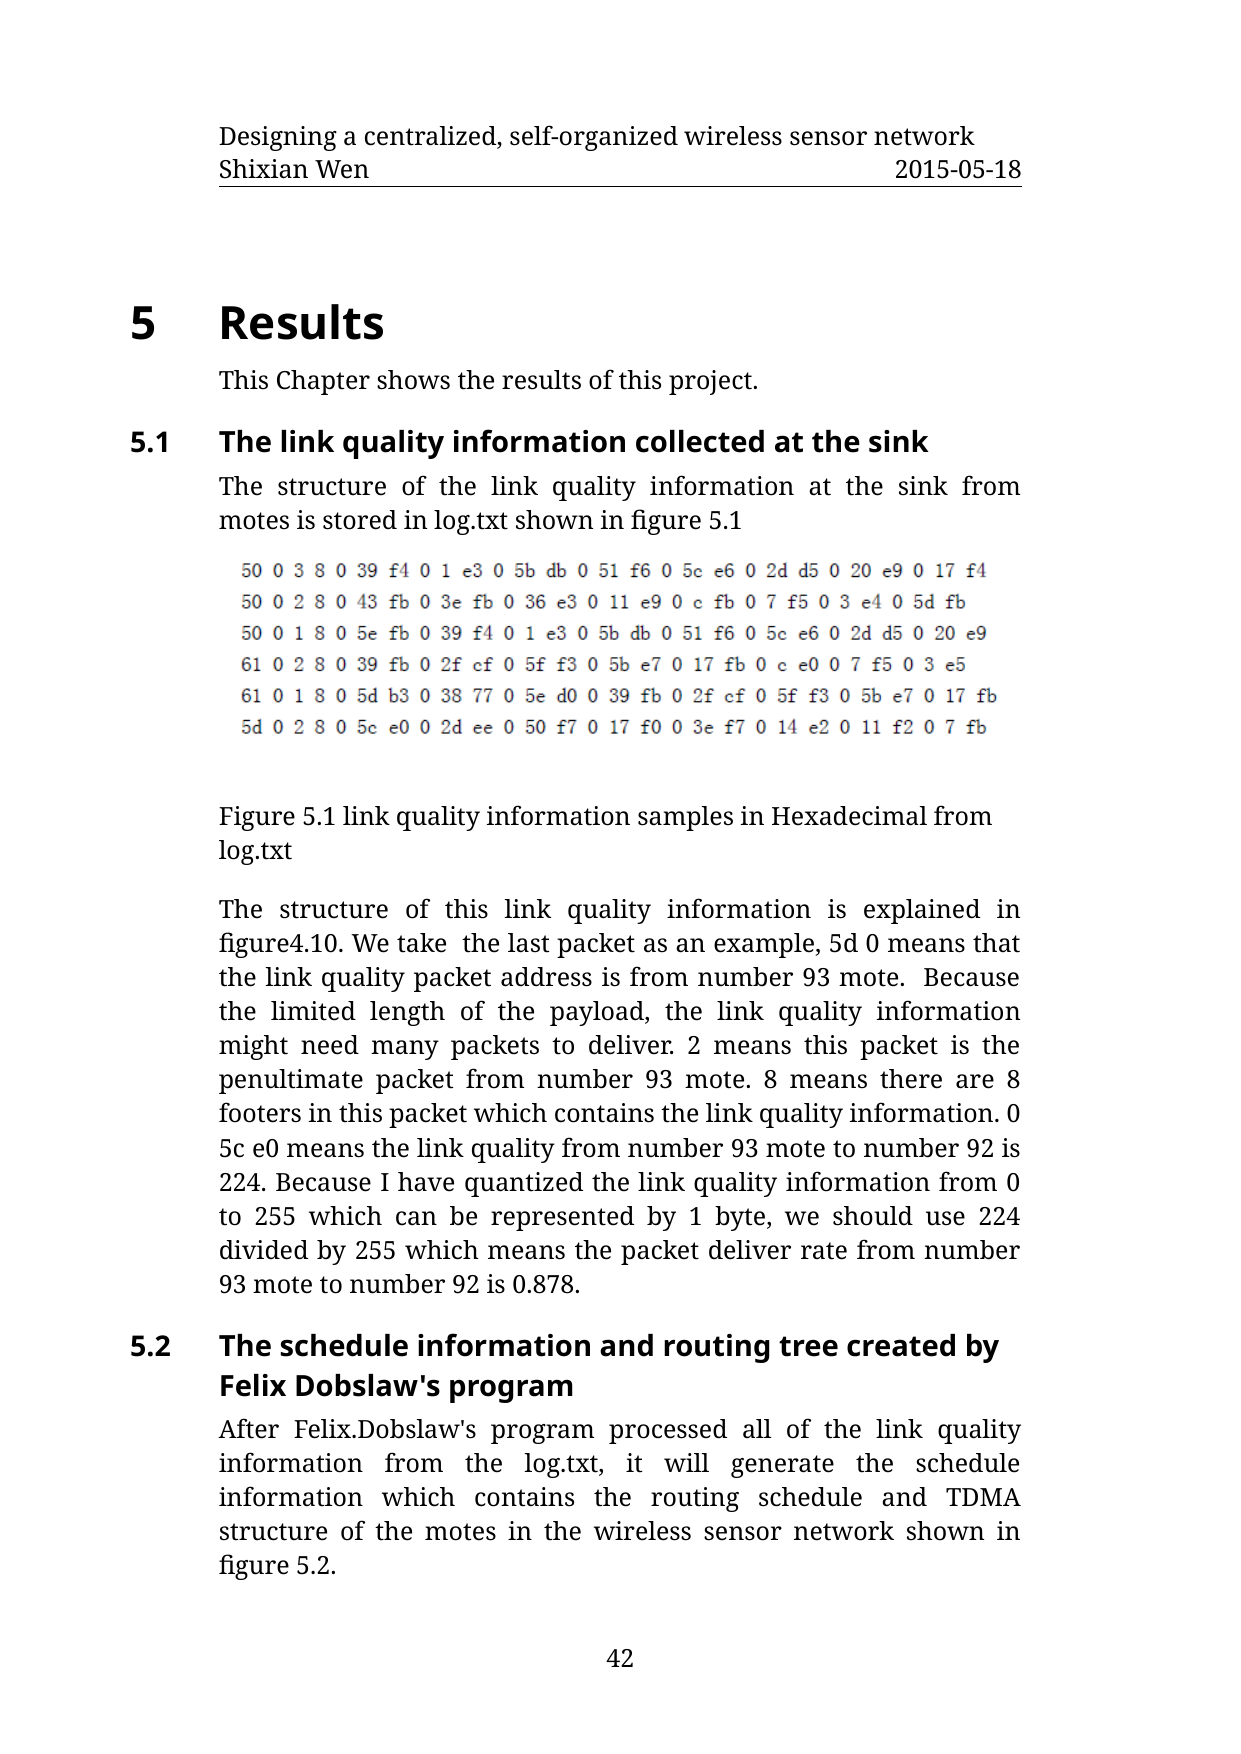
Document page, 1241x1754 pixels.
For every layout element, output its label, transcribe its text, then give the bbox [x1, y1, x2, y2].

text The structure of this link quality information is explained in figure4.10. We take the last packet as an example, 5d 0 means that the link quality packet address is from number 93 mote. Because the limited length of the payload, the link quality information might need many packets to deliver. 2 means this packet is the penultimate packet from number 93 mote. 8 means there are 8 footers in this packet which contains the link quality information. 0 5c e0 means the link quality from number 93 mote to number 92 is 224. Because I have quantized the link quality information from 0 to 255 which can be represented by 1 byte, we should use 224 divided by 255 which means the packet deliver rate from number 93 mote to number 92 is 0.878. [218, 892, 1022, 1301]
subtitle The link quality information collected at the sink [130, 422, 1022, 461]
text Figure 5.1 link quality information samples in Hexadecimal from log.txt [218, 799, 1022, 867]
subtitle Results [130, 291, 1022, 353]
text This Chapter shows the results of this project. [218, 363, 1022, 397]
text The structure of the link quality information at the sink from motes is stored in log.txt shown in figure 5.1 [218, 468, 1022, 536]
subtitle The schedule information and routing tree created by Felix Dobslaw's program [130, 1325, 1022, 1405]
text After Felix.Dobslaw's program processed all of the link quality information from the log.txt, it will generate the schedule information which contains the routing schedule and TDMA structure of the motes in the wireless sensor network shown in figure 5.2. [218, 1412, 1022, 1582]
picture [240, 561, 1000, 740]
